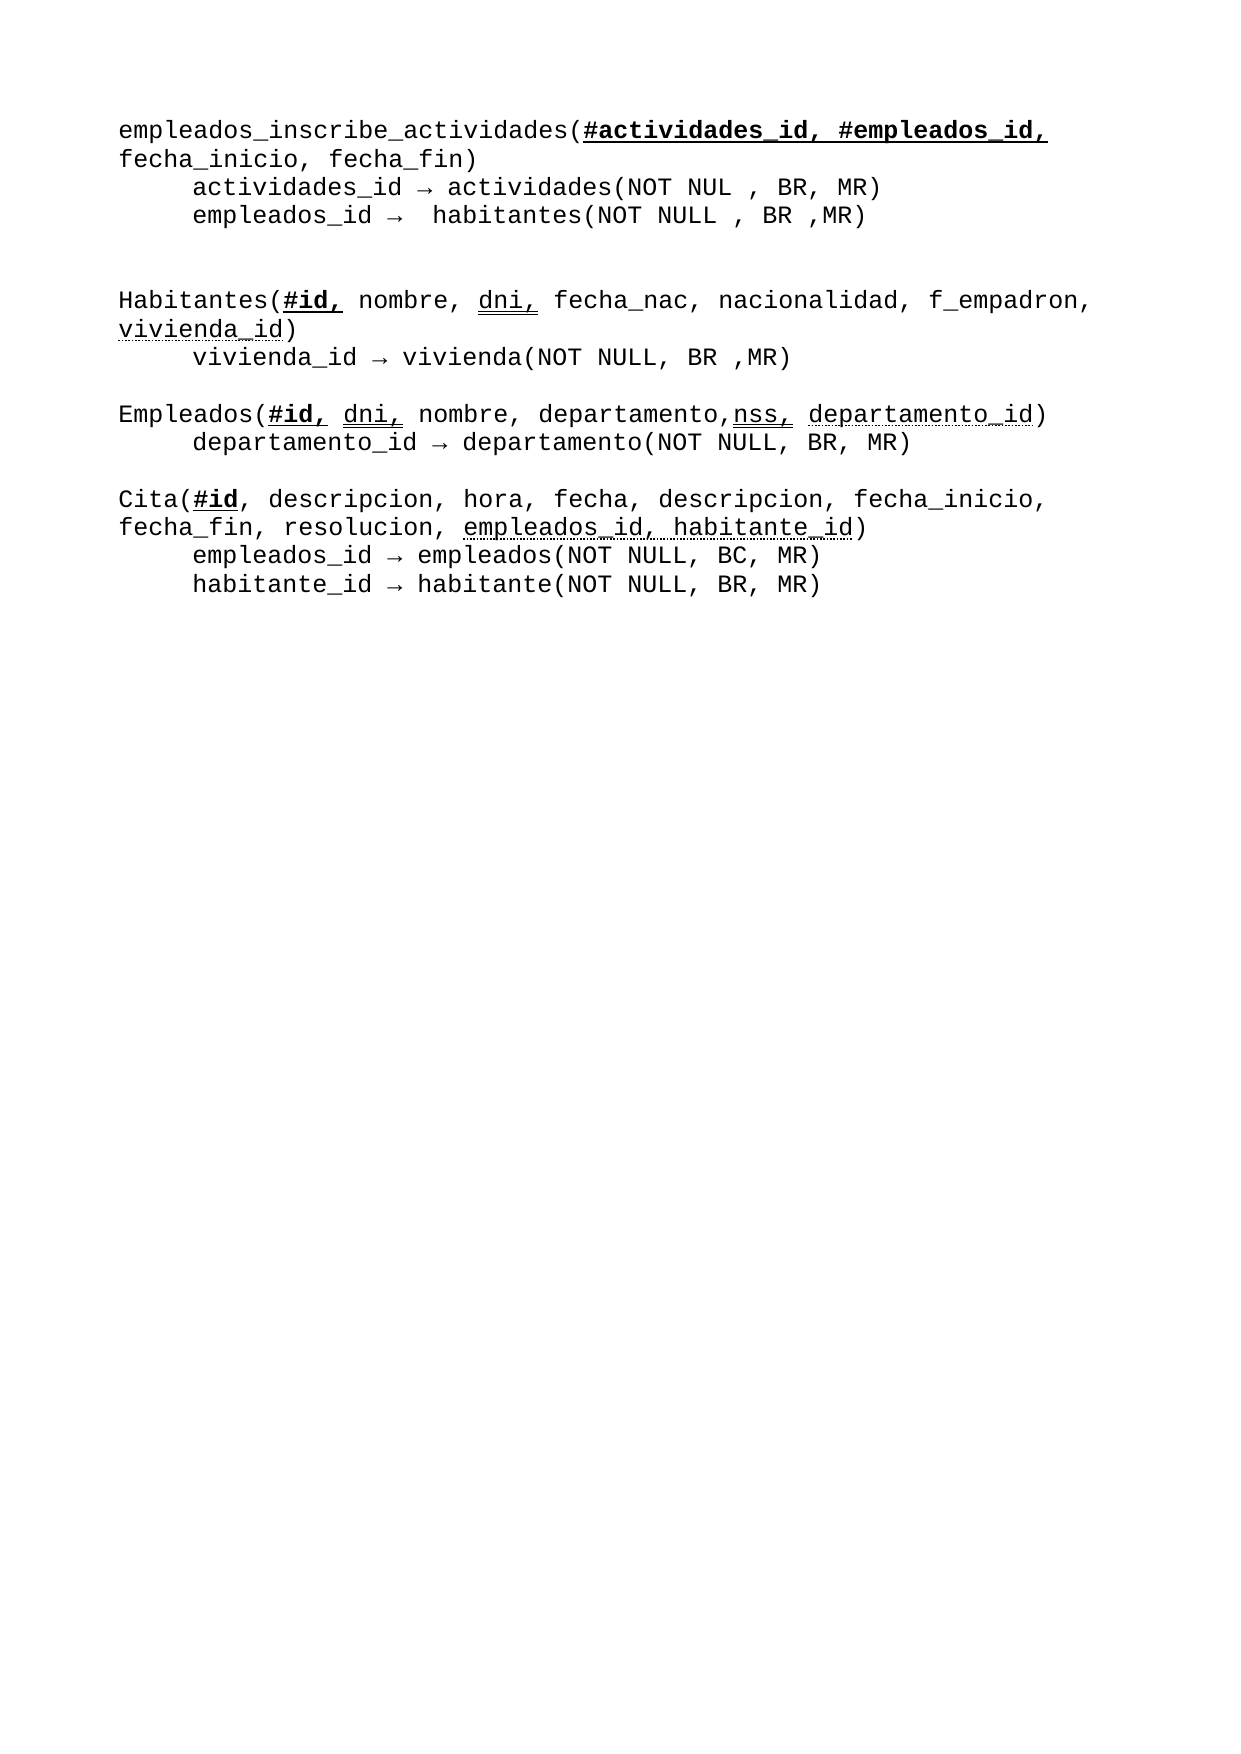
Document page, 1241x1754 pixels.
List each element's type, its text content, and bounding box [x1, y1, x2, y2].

text vivienda_id → vivienda(NOT NULL, BR ,MR) [118, 345, 1122, 373]
text Empleados(#id, dni, nombre, departamento,nss, departamento_id) [118, 401, 1122, 430]
text Cita(#id, descripcion, hora, fecha, descripcion, fecha_inicio, fecha_fin, resolucion, empleados_id, habitante_id) [118, 486, 1122, 543]
text empleados_id → habitantes(NOT NULL , BR ,MR) [118, 203, 1122, 231]
text habitante_id → habitante(NOT NULL, BR, MR) [118, 571, 1122, 600]
text Habitantes(#id, nombre, dni, fecha_nac, nacionalidad, f_empadron, vivienda_id) [118, 288, 1122, 345]
text empleados_inscribe_actividades(#actividades_id, #empleados_id, fecha_inicio, fecha_fin) [118, 118, 1122, 175]
text actividades_id → actividades(NOT NUL , BR, MR) [118, 175, 1122, 203]
text departamento_id → departamento(NOT NULL, BR, MR) [118, 430, 1122, 458]
text empleados_id → empleados(NOT NULL, BC, MR) [118, 543, 1122, 571]
